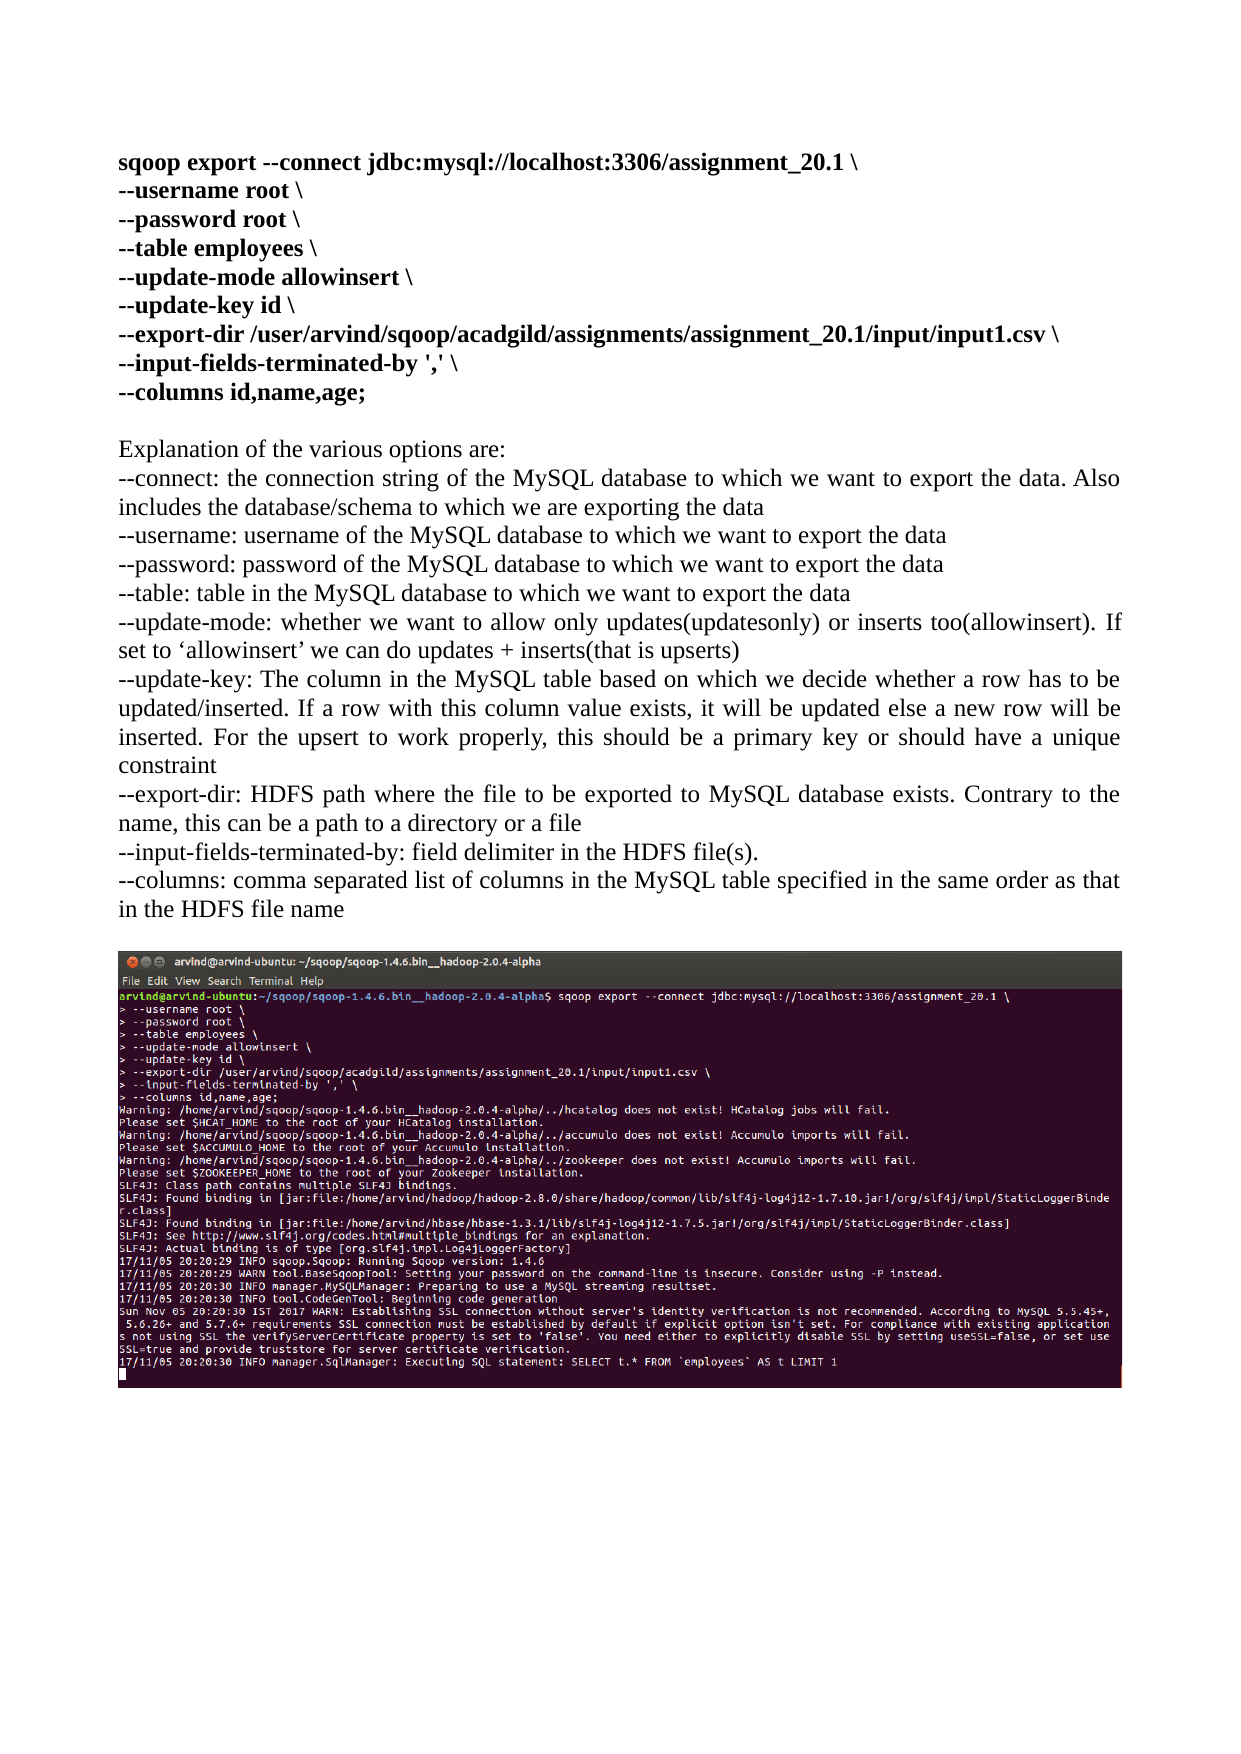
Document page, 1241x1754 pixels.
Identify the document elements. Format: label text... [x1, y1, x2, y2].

text --update-mode: whether we want to allow only updates(updatesonly) or inserts too(allowinsert). If set to ‘allowinsert’ we can do updates + inserts(that is upserts) [118, 607, 1122, 664]
text --update-mode allowinsert \ [118, 262, 1122, 291]
text --connect: the connection string of the MySQL database to which we want to export the data. Also includes the database/schema to which we are exporting the data [118, 463, 1122, 521]
text --input-fields-terminated-by ',' \ [118, 348, 1122, 377]
text --username: username of the MySQL database to which we want to export the data [118, 521, 1122, 549]
text --export-dir /user/arvind/sqoop/acadgild/assignments/assignment_20.1/input/input1.csv \ [118, 319, 1122, 348]
text --table: table in the MySQL database to which we want to export the data [118, 578, 1122, 607]
text --input-fields-terminated-by: field delimiter in the HDFS file(s). [118, 837, 1122, 866]
text --export-dir: HDFS path where the file to be exported to MySQL database exists. Contrary to the name, this can be a path to a directory or a file [118, 779, 1122, 837]
text --update-key: The column in the MySQL table based on which we decide whether a row has to be updated/inserted. If a row with this column value exists, it will be updated else a new row will be inserted. For the upsert to work properly, this should be a primary key or should have a unique constraint [118, 664, 1122, 779]
text --columns id,name,age; [118, 377, 1122, 406]
text --username root \ [118, 176, 1122, 204]
text --update-key id \ [118, 291, 1122, 319]
text --password root \ [118, 204, 1122, 233]
text --password: password of the MySQL database to which we want to export the data [118, 549, 1122, 578]
picture [118, 951, 1123, 1388]
text Explanation of the various options are: [118, 434, 1122, 463]
text sqoop export --connect jdbc:mysql://localhost:3306/assignment_20.1 \ [118, 147, 1122, 176]
text --table employees \ [118, 233, 1122, 262]
text --columns: comma separated list of columns in the MySQL table specified in the same order as that in the HDFS file name [118, 866, 1122, 923]
